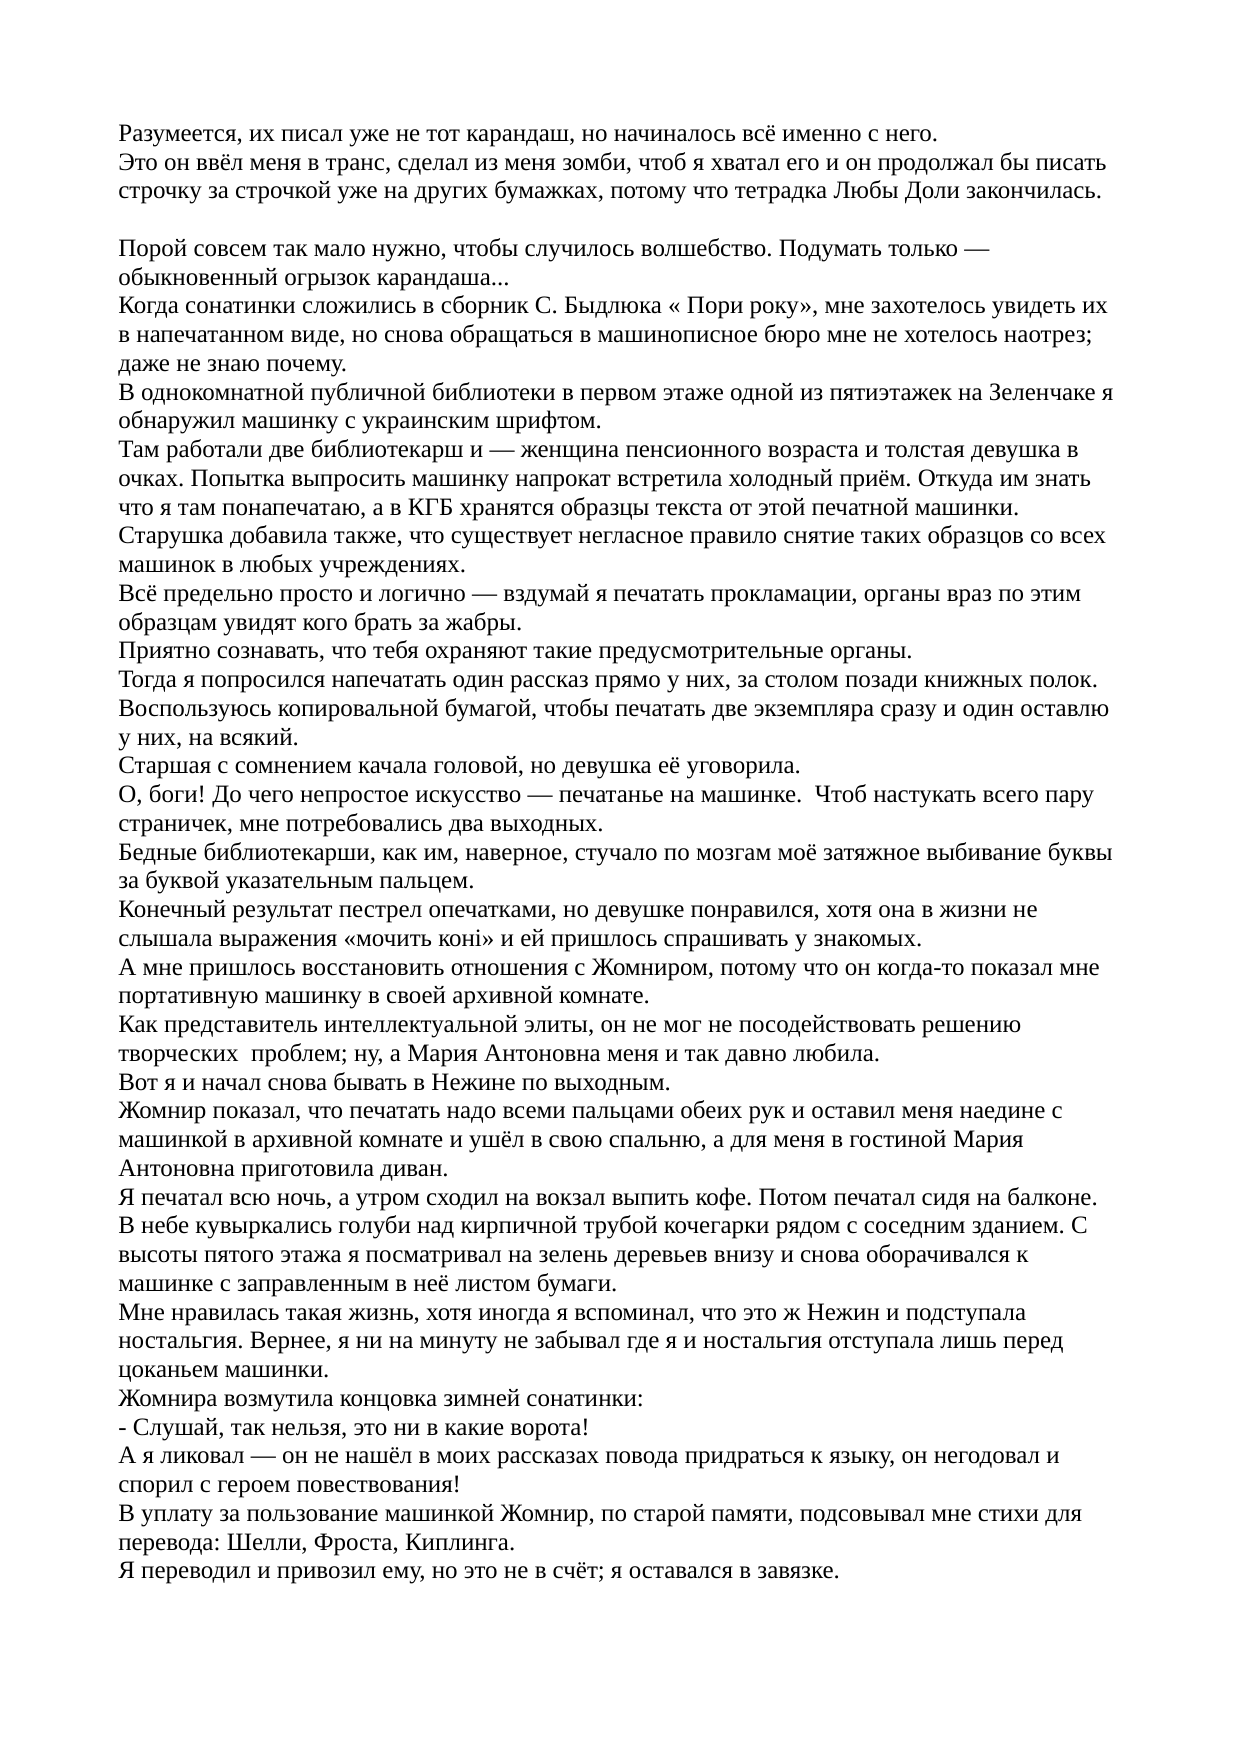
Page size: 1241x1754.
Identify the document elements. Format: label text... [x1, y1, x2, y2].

text Как представитель интеллектуальной элиты, он не мог не посодействовать решению творческих проблем; ну, а Мария Антоновна меня и так давно любила. [118, 1009, 1122, 1067]
text Я печатал всю ночь, а утром сходил на вокзал выпить кофе. Потом печатал сидя на балконе. [118, 1182, 1122, 1211]
text Вот я и начал снова бывать в Нежине по выходным. [118, 1067, 1122, 1096]
text Бедные библиотекарши, как им, наверное, стучало по мозгам моё затяжное выбивание буквы за буквой указательным пальцем. [118, 837, 1122, 894]
text - Слушай, так нельзя, это ни в какие ворота! [118, 1412, 1122, 1441]
text Конечный результат пестрел опечатками, но девушке понравился, хотя она в жизни не слышала выражения «мочить конi» и ей пришлось спрашивать у знакомых. [118, 894, 1122, 952]
text Там работали две библиотекарш и — женщина пенсионного возраста и толстая девушка в очках. Попытка выпросить машинку напрокат встретила холодный приём. Откуда им знать что я там понапечатаю, а в КГБ хранятся образцы текста от этой печатной машинки. Старушка добавила также, что существует негласное правило снятие таких образцов со всех машинок в любых учреждениях. [118, 434, 1122, 578]
text В уплату за пользование машинкой Жомнир, по старой памяти, подсовывал мне стихи для перевода: Шелли, Фроста, Киплинга. [118, 1498, 1122, 1556]
text Старшая с сомнением качала головой, но девушка её уговорила. [118, 751, 1122, 779]
text О, боги! До чего непростое искусство — печатанье на машинке. Чтоб настукать всего пару страничек, мне потребовались два выходных. [118, 779, 1122, 837]
text А мне пришлось восстановить отношения с Жомниром, потому что он когда-то показал мне портативную машинку в своей архивной комнате. [118, 952, 1122, 1009]
text А я ликовал — он не нашёл в моих рассказах повода придраться к языку, он негодовал и спорил с героем повествования! [118, 1441, 1122, 1498]
text В небе кувыркались голуби над кирпичной трубой кочегарки рядом с соседним зданием. С высоты пятого этажа я посматривал на зелень деревьев внизу и снова оборачивался к машинке с заправленным в неё листом бумаги. [118, 1211, 1122, 1297]
text Когда сонатинки сложились в сборник С. Быдлюка « Пори року», мне захотелось увидеть их в напечатанном виде, но снова обращаться в машинописное бюро мне не хотелось наотрез; даже не знаю почему. [118, 291, 1122, 377]
text Это он ввёл меня в транс, сделал из меня зомби, чтоб я хватал его и он продолжал бы писать строчку за строчкой уже на других бумажках, потому что тетрадка Любы Доли закончилась. [118, 147, 1122, 204]
text Всё предельно просто и логично — вздумай я печатать прокламации, органы враз по этим образцам увидят кого брать за жабры. [118, 578, 1122, 636]
text Порой совсем так мало нужно, чтобы случилось волшебство. Подумать только — обыкновенный огрызок карандаша... [118, 233, 1122, 291]
text Приятно сознавать, что тебя охраняют такие предусмотрительные органы. [118, 636, 1122, 664]
text Жомнира возмутила концовка зимней сонатинки: [118, 1383, 1122, 1412]
text Разумеется, их писал уже не тот карандаш, но начиналось всё именно с него. [118, 118, 1122, 147]
text Мне нравилась такая жизнь, хотя иногда я вспоминал, что это ж Нежин и подступала ностальгия. Вернее, я ни на минуту не забывал где я и ностальгия отступала лишь перед цоканьем машинки. [118, 1297, 1122, 1383]
text Жомнир показал, что печатать надо всеми пальцами обеих рук и оставил меня наедине с машинкой в архивной комнате и ушёл в свою спальню, а для меня в гостиной Мария Антоновна приготовила диван. [118, 1096, 1122, 1182]
text Я переводил и привозил ему, но это не в счёт; я оставался в завязке. [118, 1556, 1122, 1584]
text В однокомнатной публичной библиотеки в первом этаже одной из пятиэтажек на Зеленчаке я обнаружил машинку с украинским шрифтом. [118, 377, 1122, 434]
text Тогда я попросился напечатать один рассказ прямо у них, за столом позади книжных полок. Воспользуюсь копировальной бумагой, чтобы печатать две экземпляра сразу и один оставлю у них, на всякий. [118, 664, 1122, 751]
